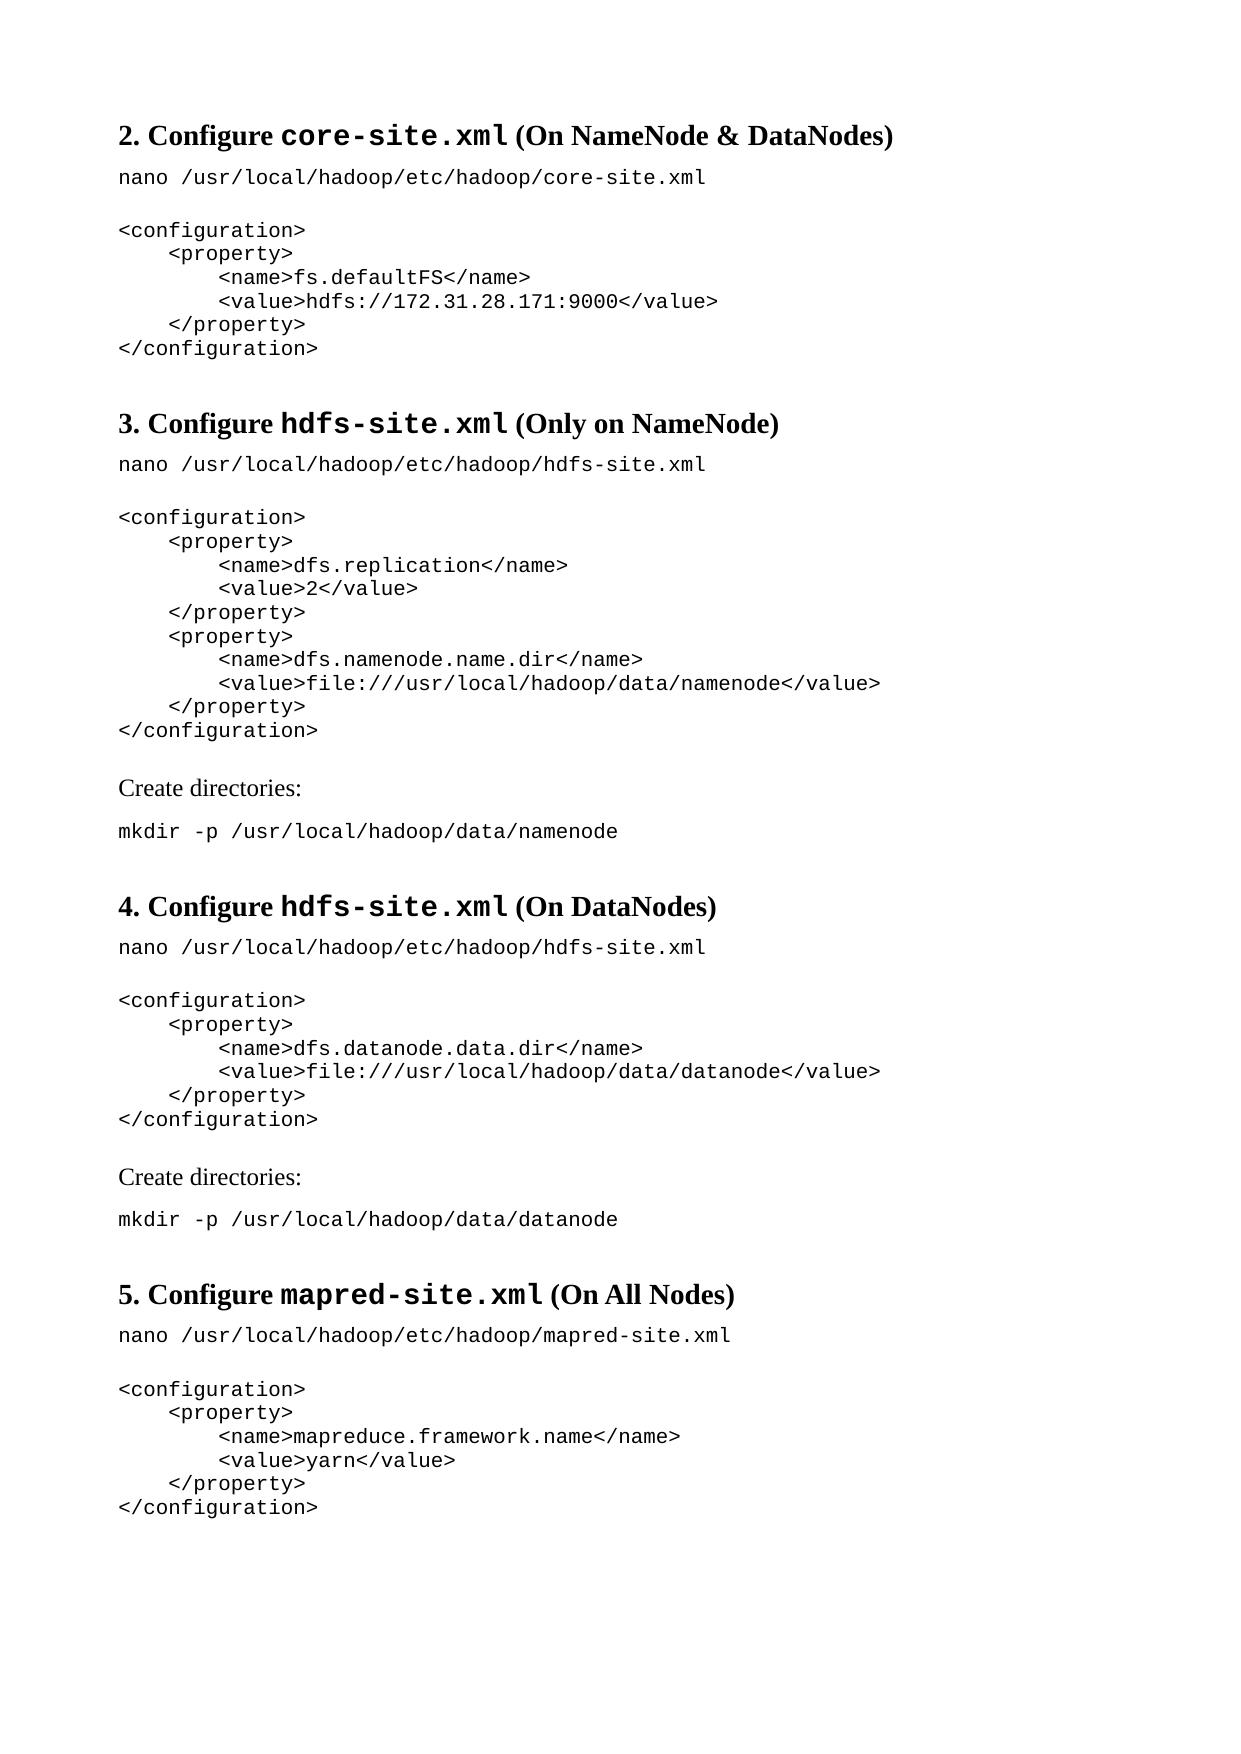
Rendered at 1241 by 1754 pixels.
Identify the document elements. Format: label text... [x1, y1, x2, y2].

text <configuration> [118, 507, 1122, 531]
subtitle 5. Configure mapred-site.xml (On All Nodes) [118, 1277, 1122, 1313]
text nano /usr/local/hadoop/etc/hadoop/hdfs-site.xml [118, 454, 1122, 478]
text <configuration> [118, 990, 1122, 1014]
text </configuration> [118, 1108, 1122, 1132]
text <name>fs.defaultFS</name> [118, 267, 1122, 291]
text <value>yarn</value> [118, 1449, 1122, 1473]
text <property> [118, 1014, 1122, 1038]
text mkdir -p /usr/local/hadoop/data/namenode [118, 821, 1122, 844]
text <name>dfs.namenode.name.dir</name> [118, 649, 1122, 673]
text <value>hdfs://172.31.28.171:9000</value> [118, 291, 1122, 314]
text <configuration> [118, 1379, 1122, 1402]
subtitle 3. Configure hdfs-site.xml (Only on NameNode) [118, 406, 1122, 442]
text <value>2</value> [118, 578, 1122, 602]
subtitle 2. Configure core-site.xml (On NameNode & DataNodes) [118, 118, 1122, 154]
text </property> [118, 1473, 1122, 1497]
text nano /usr/local/hadoop/etc/hadoop/hdfs-site.xml [118, 937, 1122, 961]
text </property> [118, 602, 1122, 626]
text </property> [118, 314, 1122, 338]
text <property> [118, 531, 1122, 555]
text </property> [118, 697, 1122, 720]
text nano /usr/local/hadoop/etc/hadoop/core-site.xml [118, 167, 1122, 190]
text <value>file:///usr/local/hadoop/data/datanode</value> [118, 1061, 1122, 1085]
text </configuration> [118, 1497, 1122, 1521]
text <property> [118, 1402, 1122, 1426]
text <property> [118, 626, 1122, 649]
text mkdir -p /usr/local/hadoop/data/datanode [118, 1209, 1122, 1233]
text <name>mapreduce.framework.name</name> [118, 1426, 1122, 1449]
text <value>file:///usr/local/hadoop/data/namenode</value> [118, 673, 1122, 697]
text Create directories: [118, 773, 1122, 802]
text <name>dfs.replication</name> [118, 555, 1122, 578]
text </configuration> [118, 720, 1122, 744]
text <configuration> [118, 220, 1122, 243]
text Create directories: [118, 1162, 1122, 1190]
text <name>dfs.datanode.data.dir</name> [118, 1038, 1122, 1061]
text </configuration> [118, 338, 1122, 362]
text </property> [118, 1085, 1122, 1108]
text nano /usr/local/hadoop/etc/hadoop/mapred-site.xml [118, 1326, 1122, 1349]
subtitle 4. Configure hdfs-site.xml (On DataNodes) [118, 889, 1122, 925]
text <property> [118, 243, 1122, 267]
